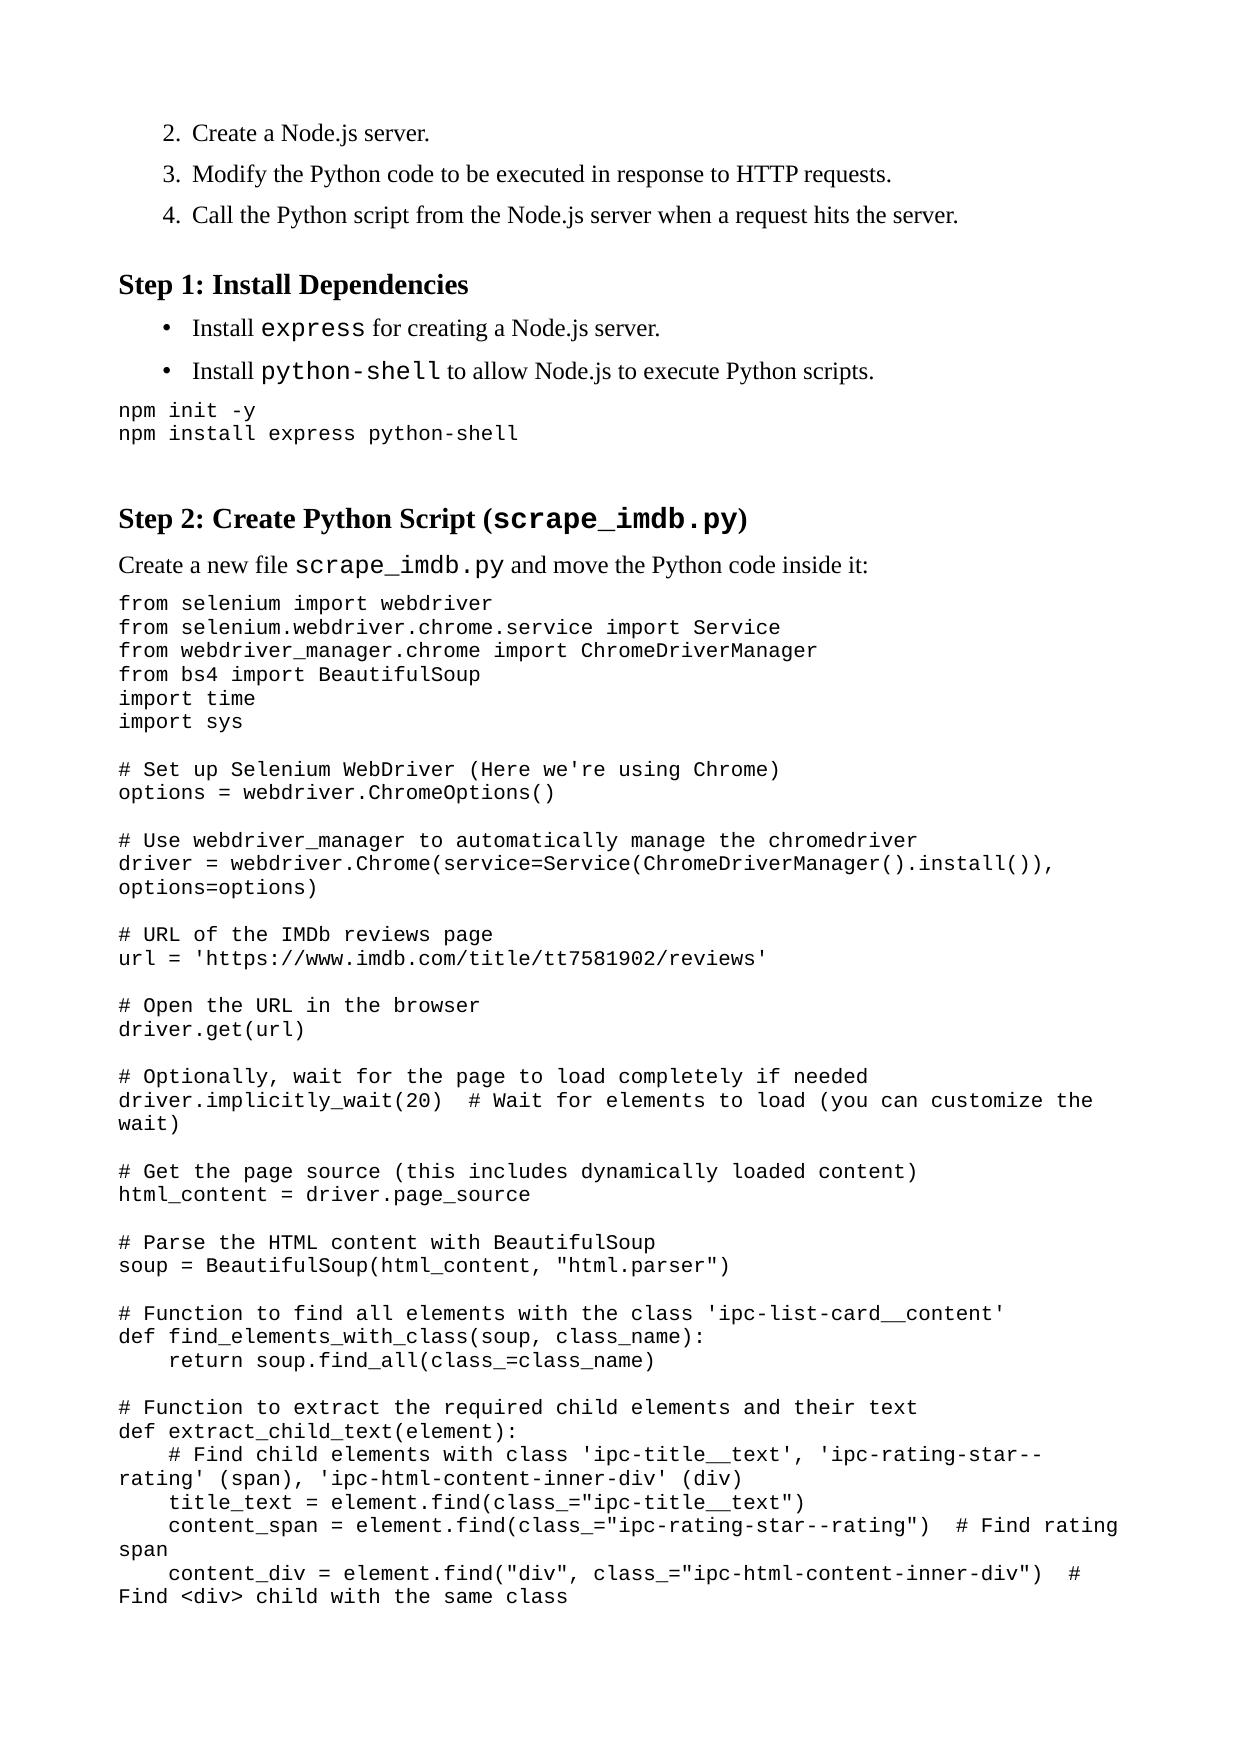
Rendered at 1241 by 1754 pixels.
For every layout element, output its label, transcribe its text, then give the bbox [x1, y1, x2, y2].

text npm install express python-shell [118, 423, 1122, 447]
subtitle Step 2: Create Python Script (scrape_imdb.py) [118, 501, 1122, 537]
text driver.get(url) [118, 1019, 1122, 1042]
text driver = webdriver.Chrome(service=Service(ChromeDriverManager().install()), options=options) [118, 853, 1122, 901]
text # Parse the HTML content with BeautifulSoup [118, 1232, 1122, 1255]
text npm init -y [118, 399, 1122, 423]
text # Function to extract the required child elements and their text [118, 1397, 1122, 1421]
subtitle Step 1: Install Dependencies [118, 267, 1122, 300]
text # Set up Selenium WebDriver (Here we're using Chrome) [118, 759, 1122, 782]
text Create a new file scrape_imdb.py and move the Python code inside it: [118, 550, 1122, 581]
text # Open the URL in the browser [118, 995, 1122, 1019]
text # Use webdriver_manager to automatically manage the chromedriver [118, 830, 1122, 853]
list Install express for creating a Node.js server. [162, 313, 1122, 344]
text driver.implicitly_wait(20) # Wait for elements to load (you can customize the wait) [118, 1090, 1122, 1137]
text # URL of the IMDb reviews page [118, 924, 1122, 948]
text from webdriver_manager.chrome import ChromeDriverManager [118, 641, 1122, 664]
text return soup.find_all(class_=class_name) [118, 1350, 1122, 1373]
text content_div = element.find("div", class_="ipc-html-content-inner-div") # Find <div> child with the same class [118, 1563, 1122, 1610]
text from selenium import webdriver [118, 593, 1122, 617]
list Install python-shell to allow Node.js to execute Python scripts. [162, 356, 1122, 387]
text # Find child elements with class 'ipc-title__text', 'ipc-rating-star--rating' (span), 'ipc-html-content-inner-div' (div) [118, 1444, 1122, 1492]
text from selenium.webdriver.chrome.service import Service [118, 617, 1122, 641]
text content_span = element.find(class_="ipc-rating-star--rating") # Find rating span [118, 1515, 1122, 1563]
text html_content = driver.page_source [118, 1184, 1122, 1208]
text import time [118, 688, 1122, 711]
list Modify the Python code to be executed in response to HTTP requests. [162, 159, 1122, 188]
text # Get the page source (this includes dynamically loaded content) [118, 1161, 1122, 1184]
list Create a Node.js server. [162, 118, 1122, 147]
text from bs4 import BeautifulSoup [118, 664, 1122, 688]
text # Optionally, wait for the page to load completely if needed [118, 1066, 1122, 1090]
text options = webdriver.ChromeOptions() [118, 782, 1122, 806]
text import sys [118, 711, 1122, 735]
text soup = BeautifulSoup(html_content, "html.parser") [118, 1255, 1122, 1279]
text url = 'https://www.imdb.com/title/tt7581902/reviews' [118, 948, 1122, 972]
text def extract_child_text(element): [118, 1421, 1122, 1444]
text def find_elements_with_class(soup, class_name): [118, 1326, 1122, 1350]
list Call the Python script from the Node.js server when a request hits the server. [162, 201, 1122, 229]
text title_text = element.find(class_="ipc-title__text") [118, 1492, 1122, 1515]
text # Function to find all elements with the class 'ipc-list-card__content' [118, 1303, 1122, 1326]
